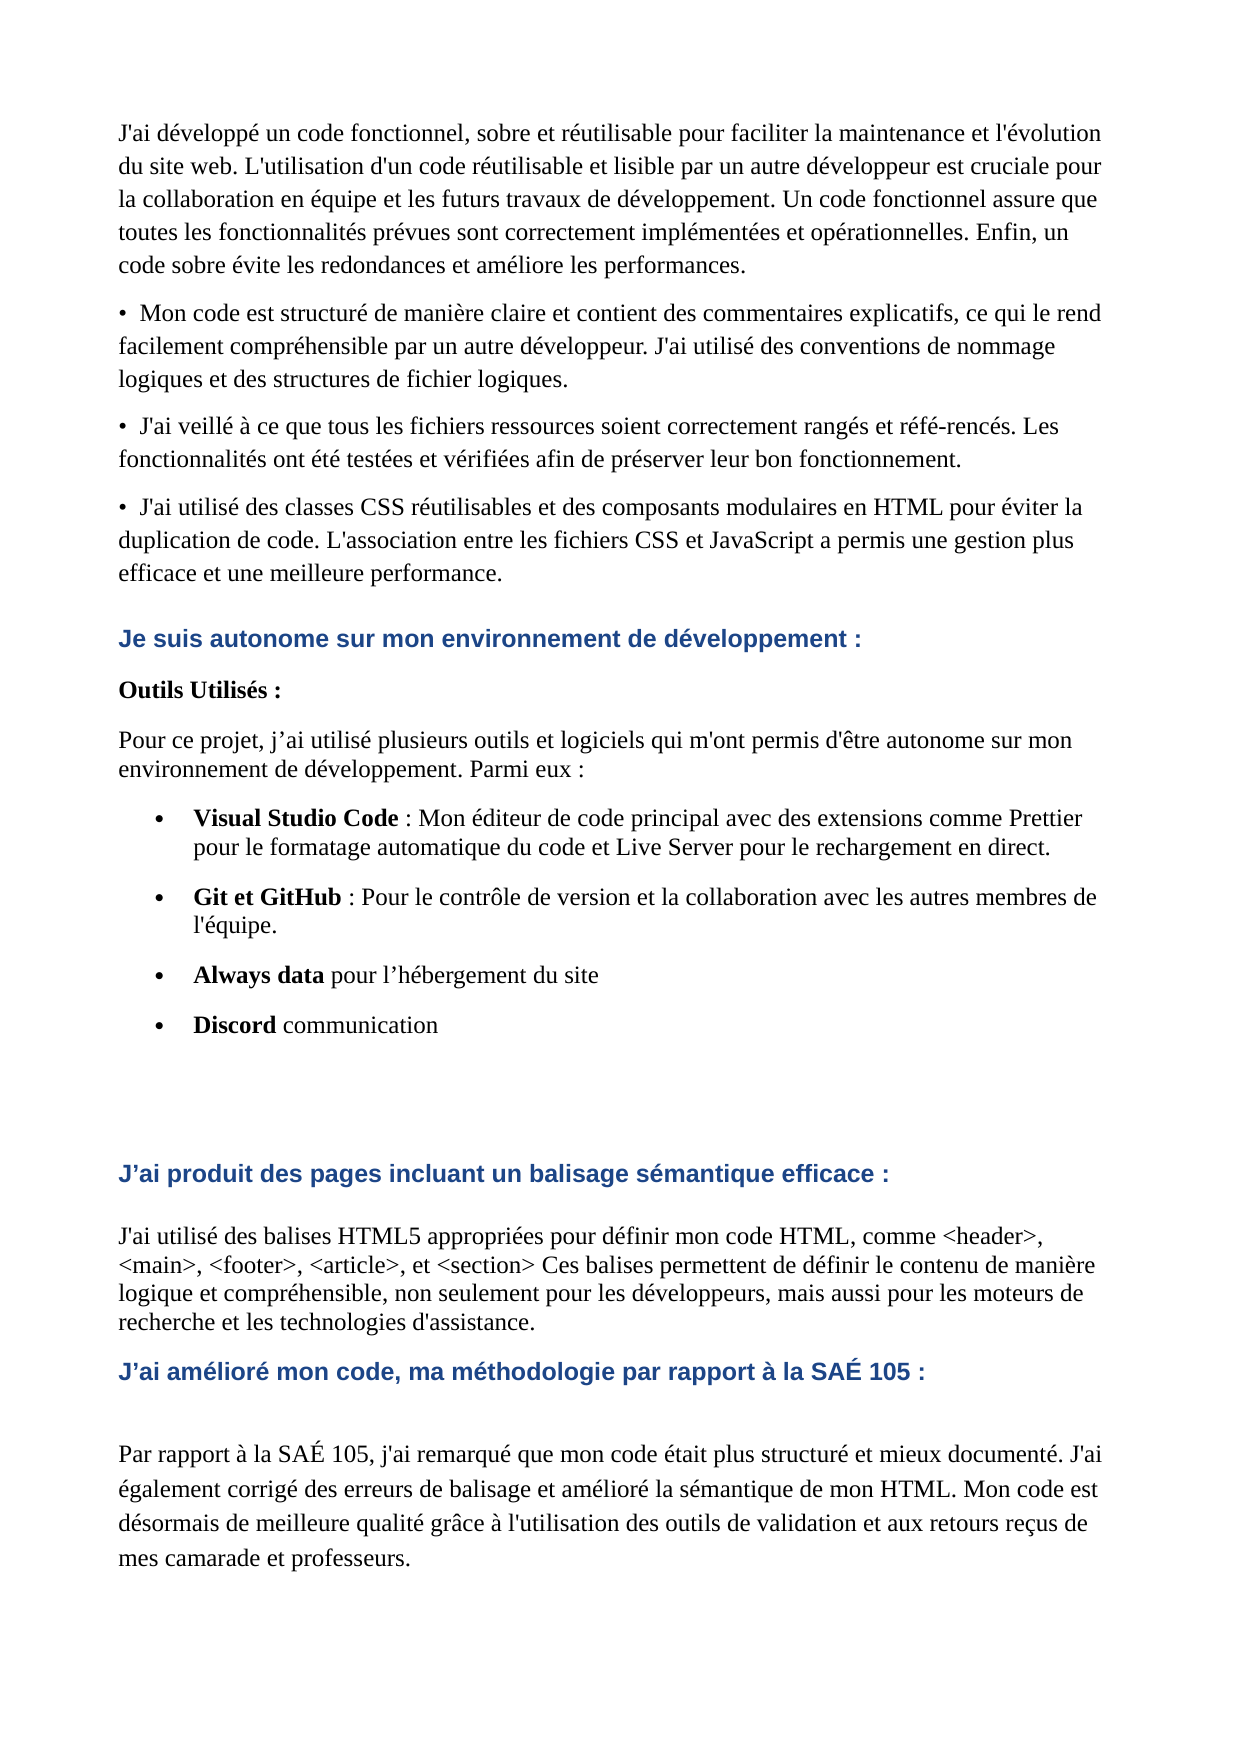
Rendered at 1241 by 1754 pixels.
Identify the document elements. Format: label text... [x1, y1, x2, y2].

text J'ai développé un code fonctionnel, sobre et réutilisable pour faciliter la maintenance et l'évolution du site web. L'utilisation d'un code réutilisable et lisible par un autre développeur est cruciale pour la collaboration en équipe et les futurs travaux de développement. Un code fonctionnel assure que toutes les fonctionnalités prévues sont correctement implémentées et opérationnelles. Enfin, un code sobre évite les redondances et améliore les performances. [118, 118, 1122, 279]
subtitle Je suis autonome sur mon environnement de développement : [118, 624, 1122, 653]
text • J'ai veillé à ce que tous les fichiers ressources soient correctement rangés et réfé-rencés. Les fonctionnalités ont été testées et vérifiées afin de préserver leur bon fonctionnement. [118, 411, 1122, 473]
list Always data pour l’hébergement du site [156, 960, 1122, 989]
subtitle J'ai utilisé des balises HTML5 appropriées pour définir mon code HTML, comme <header>, <main>, <footer>, <article>, et <section> Ces balises permettent de définir le contenu de manière logique et compréhensible, non seulement pour les développeurs, mais aussi pour les moteurs de recherche et les technologies d'assistance. [118, 1221, 1122, 1336]
subtitle J’ai amélioré mon code, ma méthodologie par rapport à la SAÉ 105 : [118, 1357, 1122, 1386]
text Par rapport à la SAÉ 105, j'ai remarqué que mon code était plus structuré et mieux documenté. J'ai également corrigé des erreurs de balisage et amélioré la sémantique de mon HTML. Mon code est désormais de meilleure qualité grâce à l'utilisation des outils de validation et aux retours reçus de mes camarade et professeurs. [118, 1439, 1122, 1572]
text Outils Utilisés : [118, 676, 1122, 704]
list Git et GitHub : Pour le contrôle de version et la collaboration avec les autres membres de l'équipe. [156, 882, 1122, 939]
list Visual Studio Code : Mon éditeur de code principal avec des extensions comme Prettier pour le formatage automatique du code et Live Server pour le rechargement en direct. [156, 803, 1122, 861]
list Discord communication [156, 1010, 1122, 1038]
subtitle J’ai produit des pages incluant un balisage sémantique efficace : [118, 1159, 1122, 1188]
text • Mon code est structuré de manière claire et contient des commentaires explicatifs, ce qui le rend facilement compréhensible par un autre développeur. J'ai utilisé des conventions de nommage logiques et des structures de fichier logiques. [118, 298, 1122, 393]
text • J'ai utilisé des classes CSS réutilisables et des composants modulaires en HTML pour éviter la duplication de code. L'association entre les fichiers CSS et JavaScript a permis une gestion plus efficace et une meilleure performance. [118, 492, 1122, 587]
text Pour ce projet, j’ai utilisé plusieurs outils et logiciels qui m'ont permis d'être autonome sur mon environnement de développement. Parmi eux : [118, 725, 1122, 783]
